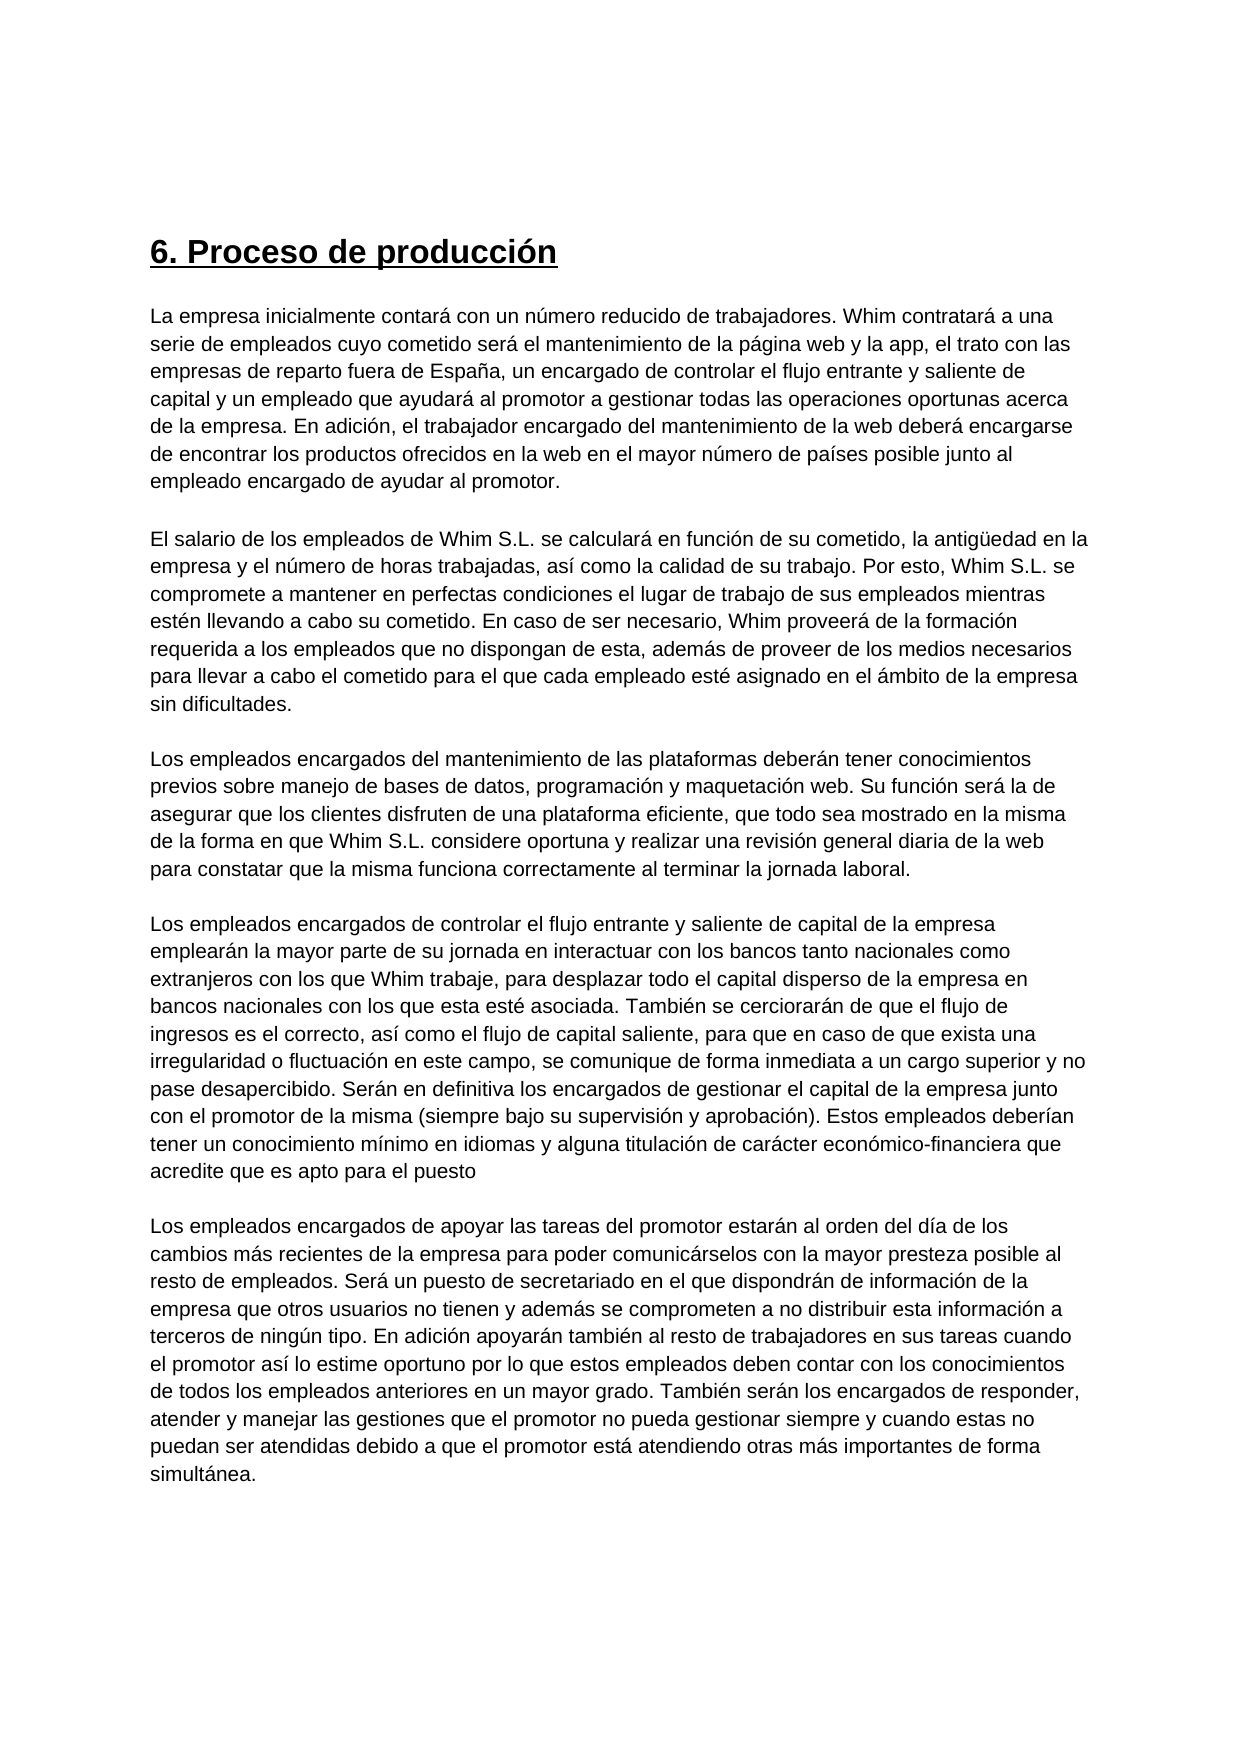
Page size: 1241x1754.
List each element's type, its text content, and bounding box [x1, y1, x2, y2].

text Los empleados encargados de controlar el flujo entrante y saliente de capital de la empresa emplearán la mayor parte de su jornada en interactuar con los bancos tanto nacionales como extranjeros con los que Whim trabaje, para desplazar todo el capital disperso de la empresa en bancos nacionales con los que esta esté asociada. También se cerciorarán de que el flujo de ingresos es el correcto, así como el flujo de capital saliente, para que en caso de que exista una irregularidad o fluctuación en este campo, se comunique de forma inmediata a un cargo superior y no pase desapercibido. Serán en definitiva los encargados de gestionar el capital de la empresa junto con el promotor de la misma (siempre bajo su supervisión y aprobación). Estos empleados deberían tener un conocimiento mínimo en idiomas y alguna titulación de carácter económico-financiera que acredite que es apto para el puesto [150, 912, 1090, 1183]
text 6. Proceso de producción [150, 232, 1090, 271]
text El salario de los empleados de Whim S.L. se calculará en función de su cometido, la antigüedad en la empresa y el número de horas trabajadas, así como la calidad de su trabajo. Por esto, Whim S.L. se compromete a mantener en perfectas condiciones el lugar de trabajo de sus empleados mientras estén llevando a cabo su cometido. En caso de ser necesario, Whim proveerá de la formación requerida a los empleados que no dispongan de esta, además de proveer de los medios necesarios para llevar a cabo el cometido para el que cada empleado esté asignado en el ámbito de la empresa sin dificultades. [150, 527, 1090, 716]
text La empresa inicialmente contará con un número reducido de trabajadores. Whim contratará a una serie de empleados cuyo cometido será el mantenimiento de la página web y la app, el trato con las empresas de reparto fuera de España, un encargado de controlar el flujo entrante y saliente de capital y un empleado que ayudará al promotor a gestionar todas las operaciones oportunas acerca de la empresa. En adición, el trabajador encargado del mantenimiento de la web deberá encargarse de encontrar los productos ofrecidos en la web en el mayor número de países posible junto al empleado encargado de ayudar al promotor. [150, 304, 1090, 493]
text Los empleados encargados de apoyar las tareas del promotor estarán al orden del día de los cambios más recientes de la empresa para poder comunicárselos con la mayor presteza posible al resto de empleados. Será un puesto de secretariado en el que dispondrán de información de la empresa que otros usuarios no tienen y además se comprometen a no distribuir esta información a terceros de ningún tipo. En adición apoyarán también al resto de trabajadores en sus tareas cuando el promotor así lo estime oportuno por lo que estos empleados deben contar con los conocimientos de todos los empleados anteriores en un mayor grado. También serán los encargados de responder, atender y manejar las gestiones que el promotor no pueda gestionar siempre y cuando estas no puedan ser atendidas debido a que el promotor está atendiendo otras más importantes de forma simultánea. [150, 1214, 1090, 1486]
text Los empleados encargados del mantenimiento de las plataformas deberán tener conocimientos previos sobre manejo de bases de datos, programación y maquetación web. Su función será la de asegurar que los clientes disfruten de una plataforma eficiente, que todo sea mostrado en la misma de la forma en que Whim S.L. considere oportuna y realizar una revisión general diaria de la web para constatar que la misma funciona correctamente al terminar la jornada laboral. [150, 747, 1090, 881]
